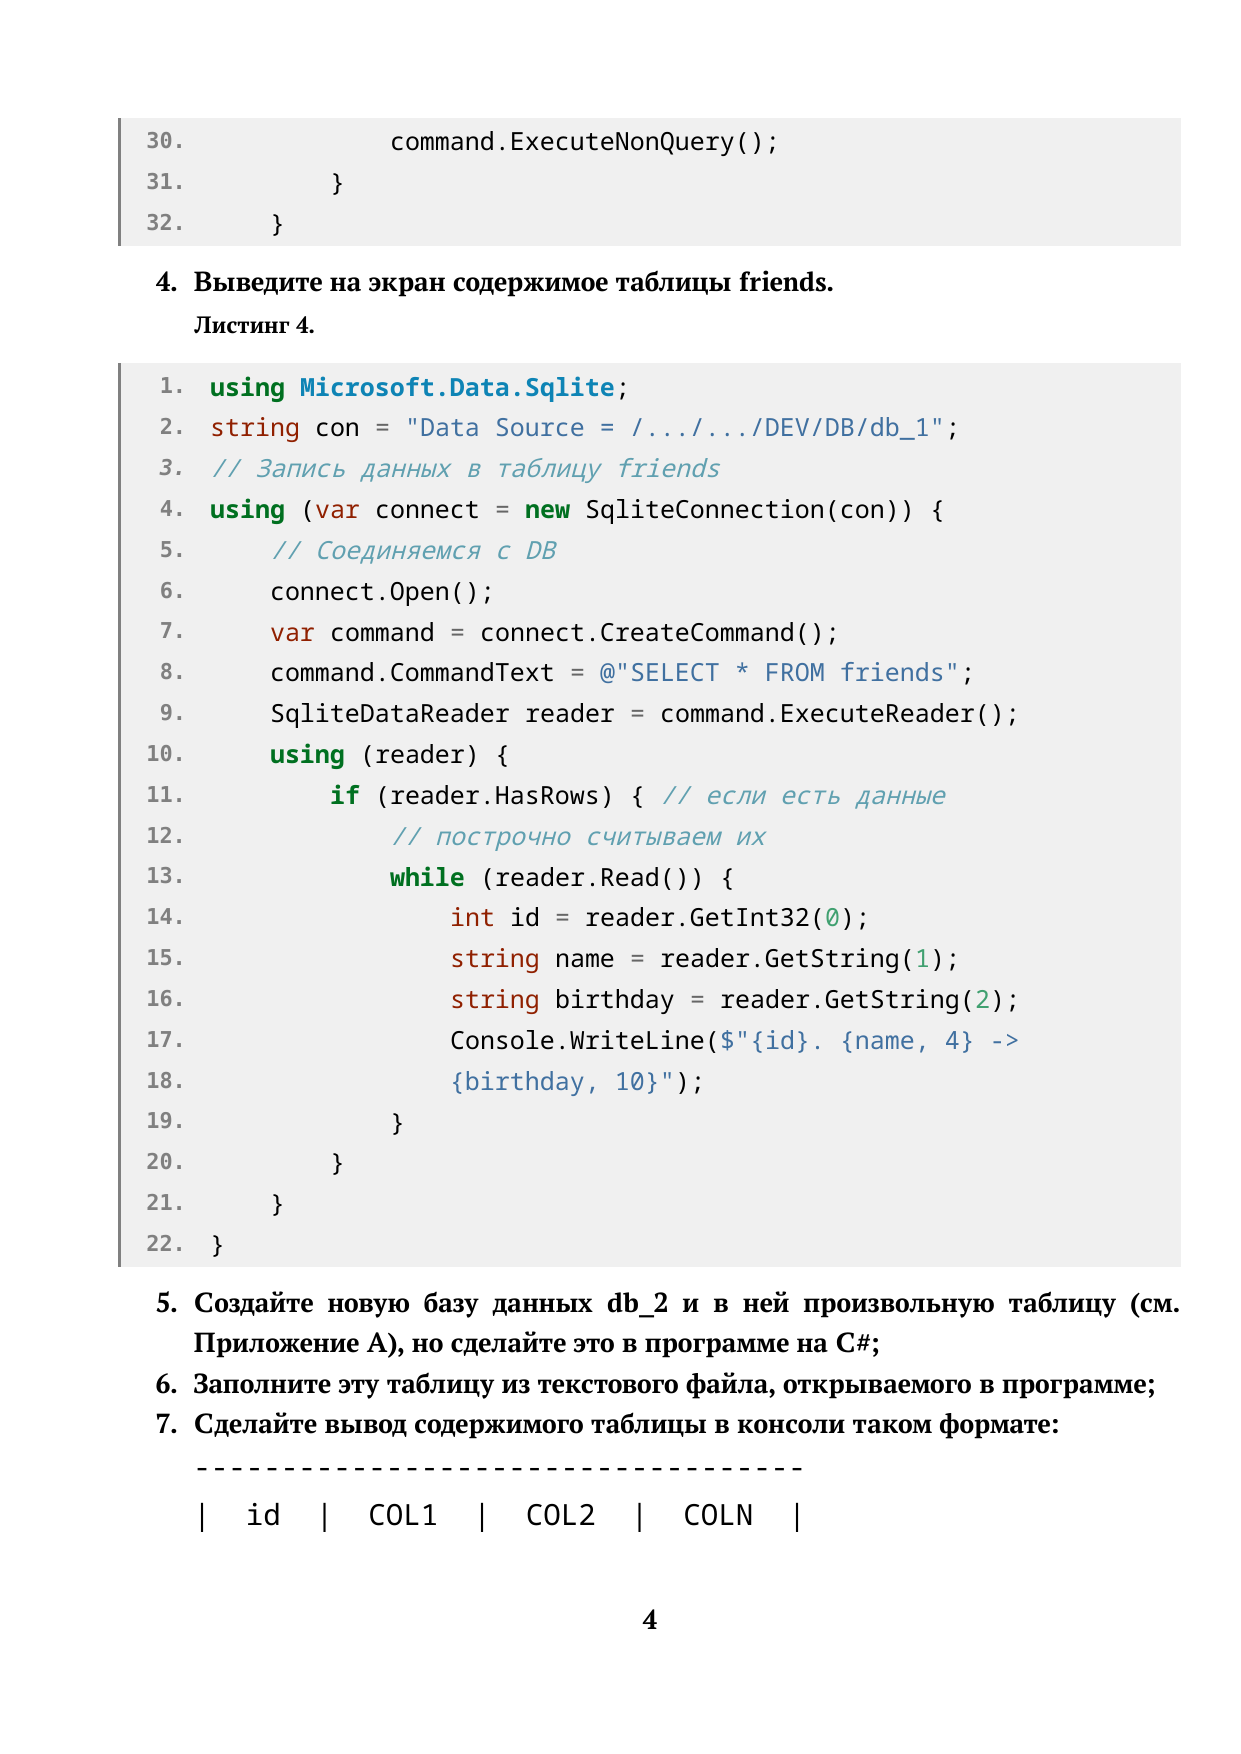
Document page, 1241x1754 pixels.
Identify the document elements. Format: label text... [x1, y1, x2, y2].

list } [121, 159, 1181, 199]
list string con = "Data Source = /.../.../DEV/DB/db_1"; [121, 404, 1181, 444]
list Листинг 4. [156, 310, 1181, 339]
list ----------------------------------- [156, 1446, 1181, 1486]
list using (var connect = new SqliteConnection(con)) { [121, 486, 1181, 526]
list using Microsoft.Data.Sqlite; [121, 363, 1181, 403]
list using (reader) { [121, 731, 1181, 771]
list string name = reader.GetString(1); [121, 935, 1181, 975]
list if (reader.HasRows) { // если есть данные [121, 772, 1181, 812]
list Console.WriteLine($"{id}. {name, 4} -> [121, 1017, 1181, 1057]
list | id | COL1 | COL2 | COLN | [156, 1494, 1181, 1533]
list // Соединяемся с DB [121, 527, 1181, 567]
list } [121, 200, 1181, 246]
list connect.Open(); [121, 567, 1181, 607]
list // построчно считываем их [121, 812, 1181, 852]
list string birthday = reader.GetString(2); [121, 976, 1181, 1016]
list Создайте новую базу данных db_2 и в ней произвольную таблицу (см. Приложение А), но сделайте это в программе на C#; [156, 1285, 1181, 1359]
list {birthday, 10}"); [121, 1057, 1181, 1097]
list } [121, 1221, 1181, 1267]
list int id = reader.GetInt32(0); [121, 894, 1181, 934]
list SqliteDataReader reader = command.ExecuteReader(); [121, 690, 1181, 730]
list } [121, 1180, 1181, 1220]
list while (reader.Read()) { [121, 853, 1181, 893]
list } [121, 1098, 1181, 1138]
list Заполните эту таблицу из текстового файла, открываемого в программе; [156, 1366, 1181, 1399]
list Сделайте вывод содержимого таблицы в консоли таком формате: [156, 1406, 1181, 1439]
list // Запись данных в таблицу friends [121, 445, 1181, 485]
list Выведите на экран содержимое таблицы friends. [156, 264, 1181, 298]
list command.CommandText = @"SELECT * FROM friends"; [121, 649, 1181, 689]
list } [121, 1139, 1181, 1179]
list command.ExecuteNonQuery(); [121, 118, 1181, 158]
list var command = connect.CreateCommand(); [121, 608, 1181, 648]
